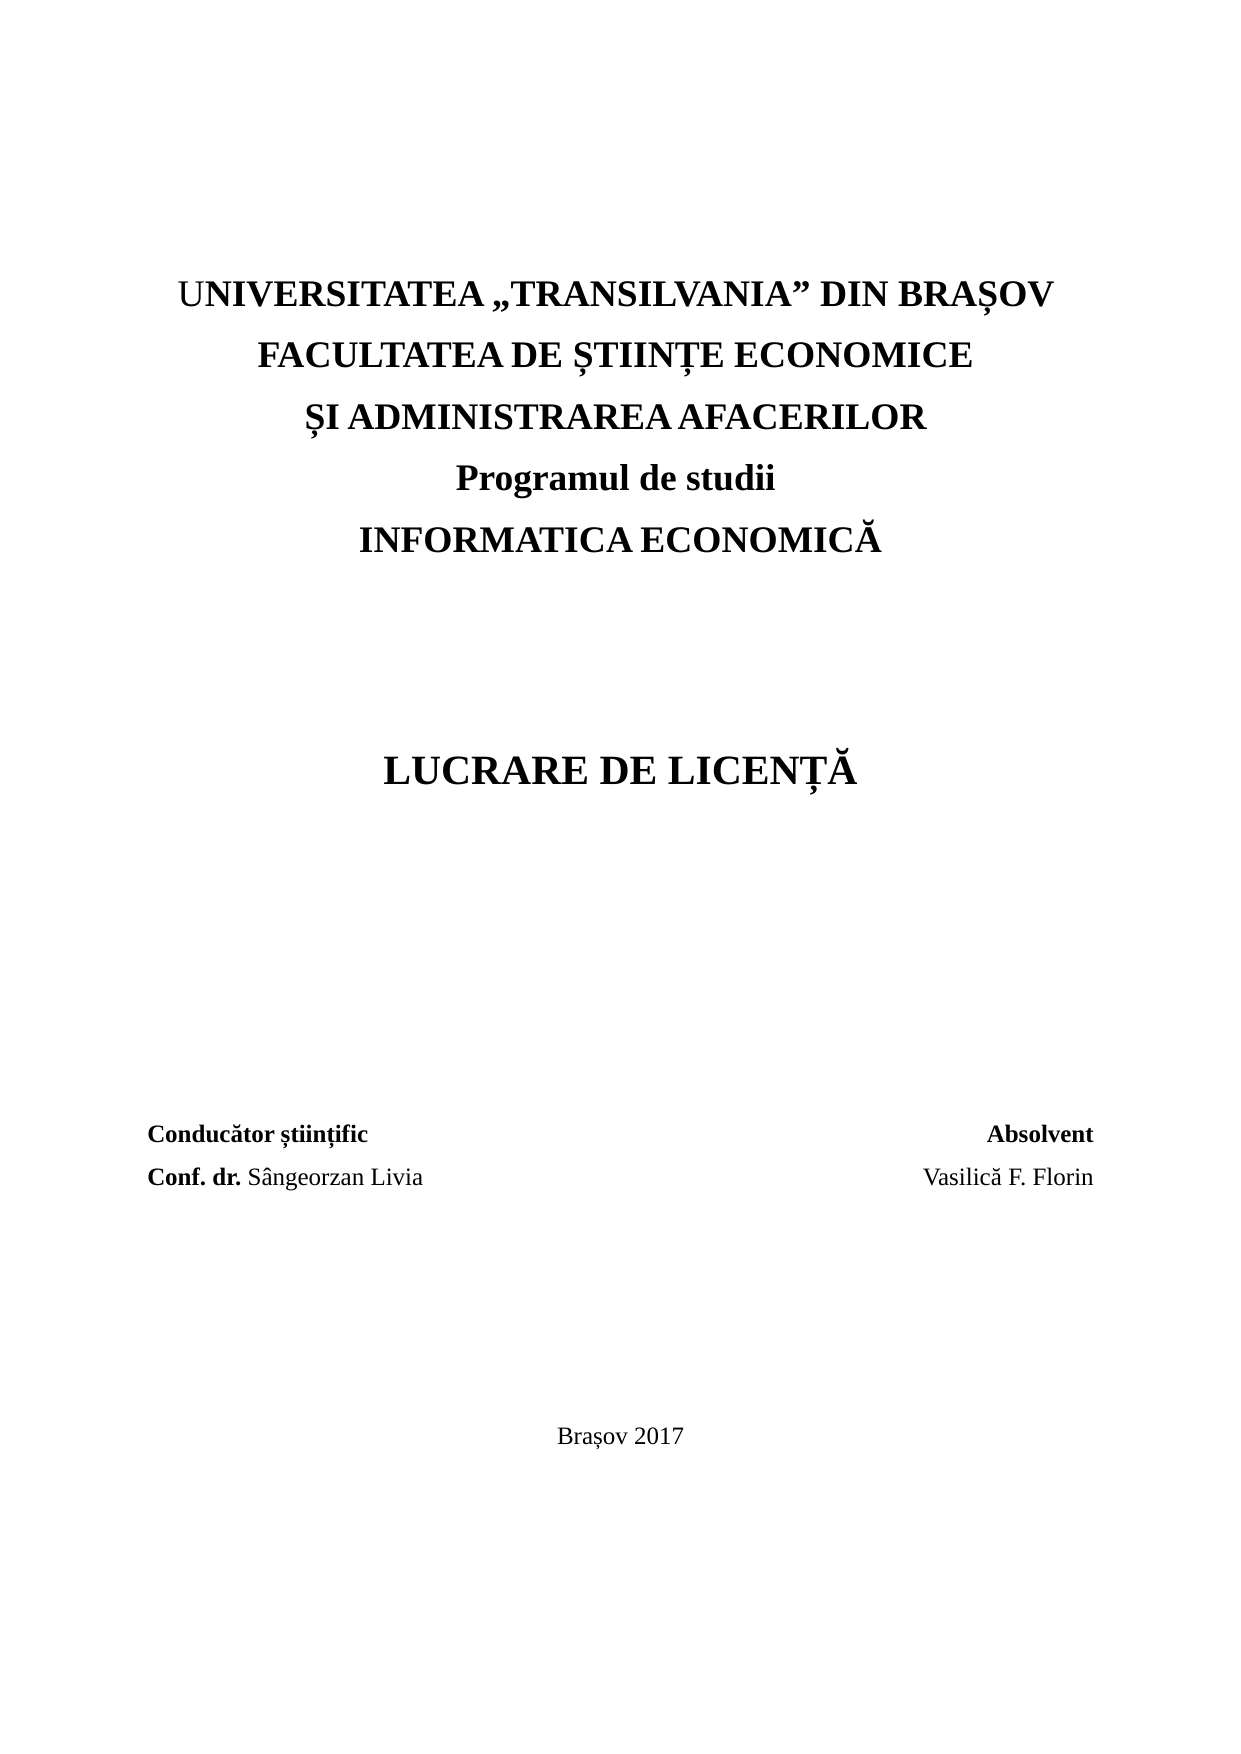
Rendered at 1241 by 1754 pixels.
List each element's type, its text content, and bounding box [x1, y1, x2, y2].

text Vasilică F. Florin [620, 1162, 1093, 1191]
text Conducător științific [147, 1119, 620, 1148]
text ȘI ADMINISTRAREA AFACERILOR [147, 394, 1093, 437]
text Programul de studii [147, 456, 1093, 499]
text LUCRARE DE LICENȚĂ [147, 745, 1093, 793]
text INFORMATICA ECONOMICĂ [147, 517, 1093, 560]
text Absolvent [620, 1119, 1093, 1148]
text UNIVERSITATEA „TRANSILVANIA” DIN BRAȘOV [147, 271, 1093, 314]
text Brașov 2017 [147, 1421, 1093, 1450]
text FACULTATEA DE ȘTIINȚE ECONOMICE [147, 333, 1093, 376]
text Conf. dr. Sângeorzan Livia [147, 1162, 620, 1191]
